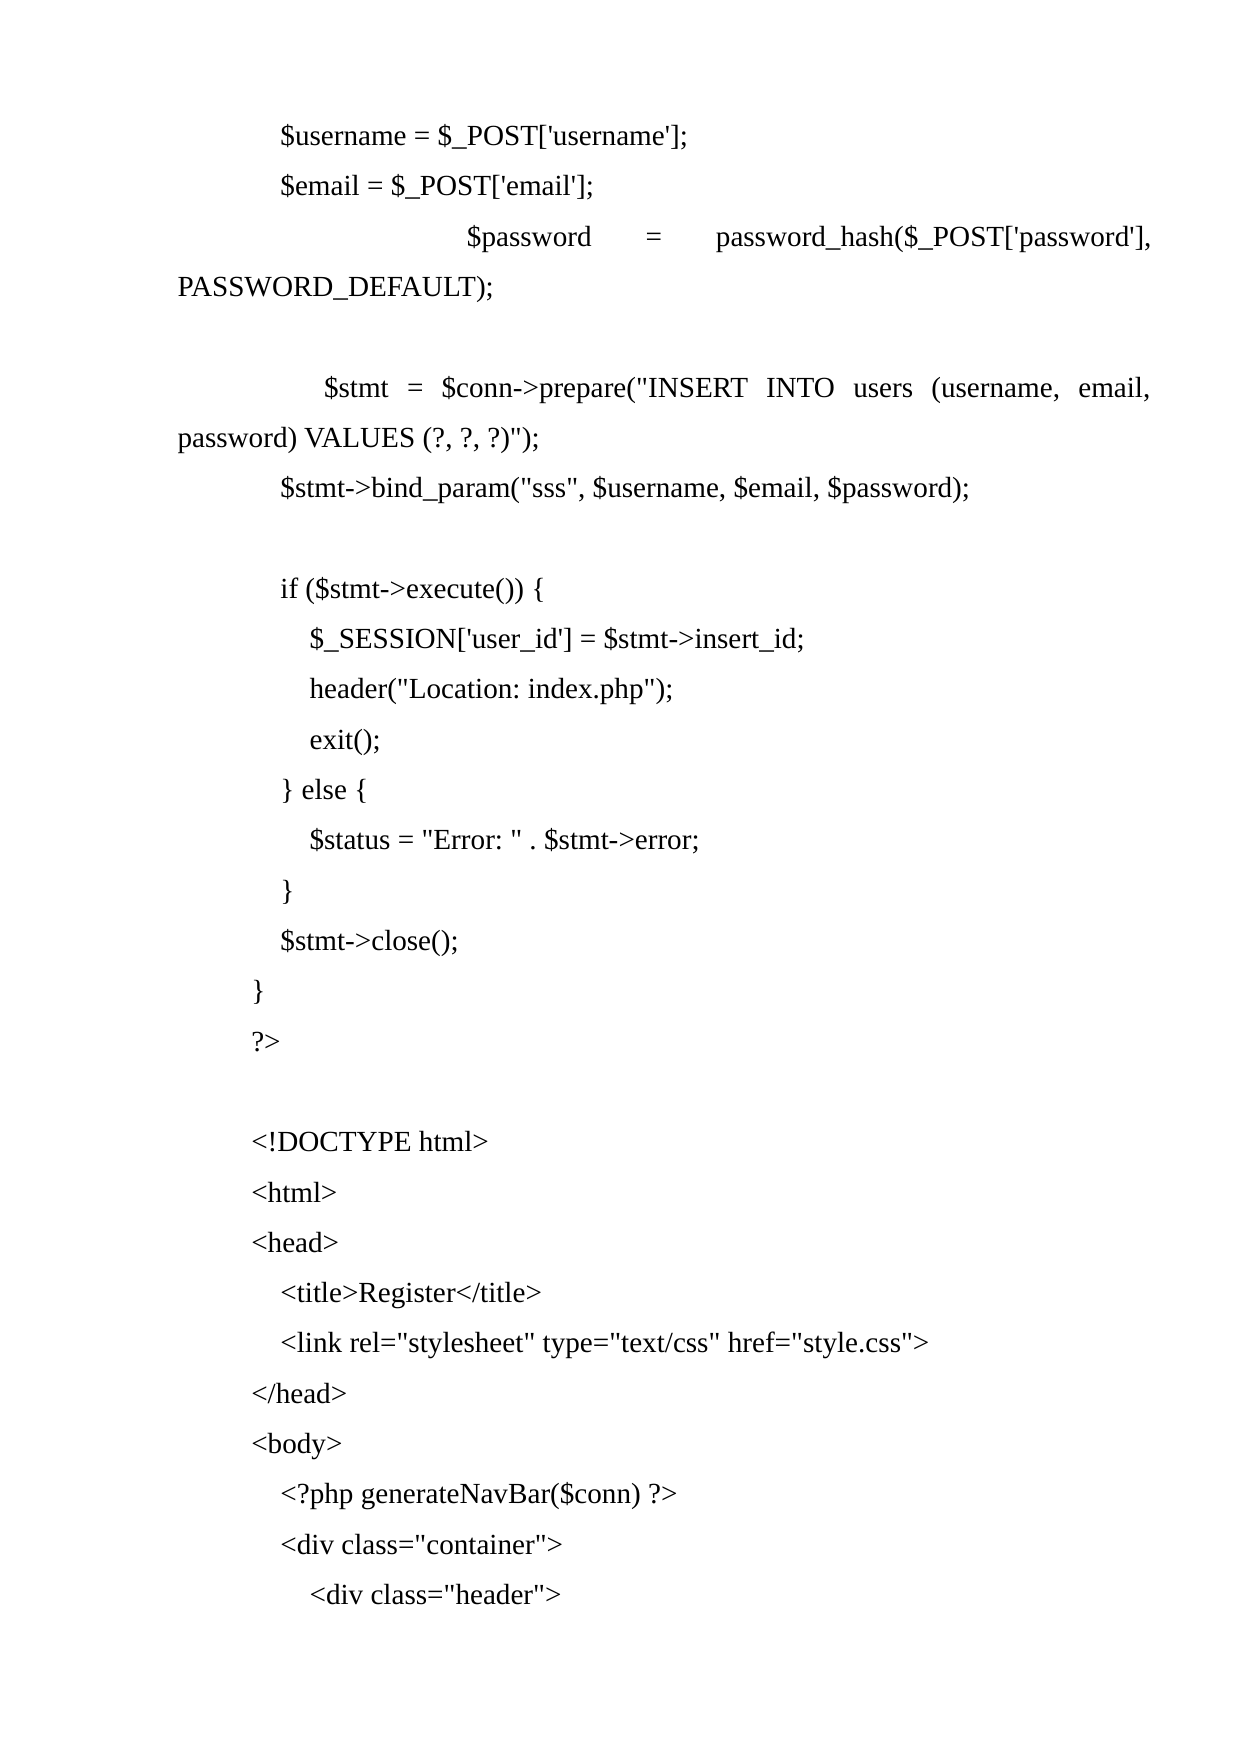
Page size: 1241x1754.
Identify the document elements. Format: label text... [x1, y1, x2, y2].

text $stmt->close(); [177, 923, 1152, 957]
text $stmt->bind_param("sss", $username, $email, $password); [177, 470, 1152, 504]
text $password = password_hash($_POST['password'], PASSWORD_DEFAULT); [177, 219, 1152, 303]
text ?> [177, 1024, 1152, 1057]
text $status = "Error: " . $stmt->error; [177, 822, 1152, 856]
text </head> [177, 1376, 1152, 1409]
text <div class="container"> [177, 1527, 1152, 1560]
text <link rel="stylesheet" type="text/css" href="style.css"> [177, 1326, 1152, 1359]
text exit(); [177, 722, 1152, 755]
text $email = $_POST['email']; [177, 168, 1152, 202]
text $username = $_POST['username']; [177, 118, 1152, 152]
text <head> [177, 1225, 1152, 1258]
text <!DOCTYPE html> [177, 1124, 1152, 1158]
text } [177, 873, 1152, 906]
text header("Location: index.php"); [177, 672, 1152, 705]
text $_SESSION['user_id'] = $stmt->insert_id; [177, 621, 1152, 655]
text $stmt = $conn->prepare("INSERT INTO users (username, email, password) VALUES (?, ?, ?)"); [177, 370, 1152, 453]
text <html> [177, 1175, 1152, 1208]
text <div class="header"> [177, 1577, 1152, 1611]
text <?php generateNavBar($conn) ?> [177, 1477, 1152, 1510]
text <body> [177, 1426, 1152, 1460]
text } [177, 973, 1152, 1007]
text <title>Register</title> [177, 1275, 1152, 1309]
text } else { [177, 772, 1152, 806]
text if ($stmt->execute()) { [177, 571, 1152, 604]
